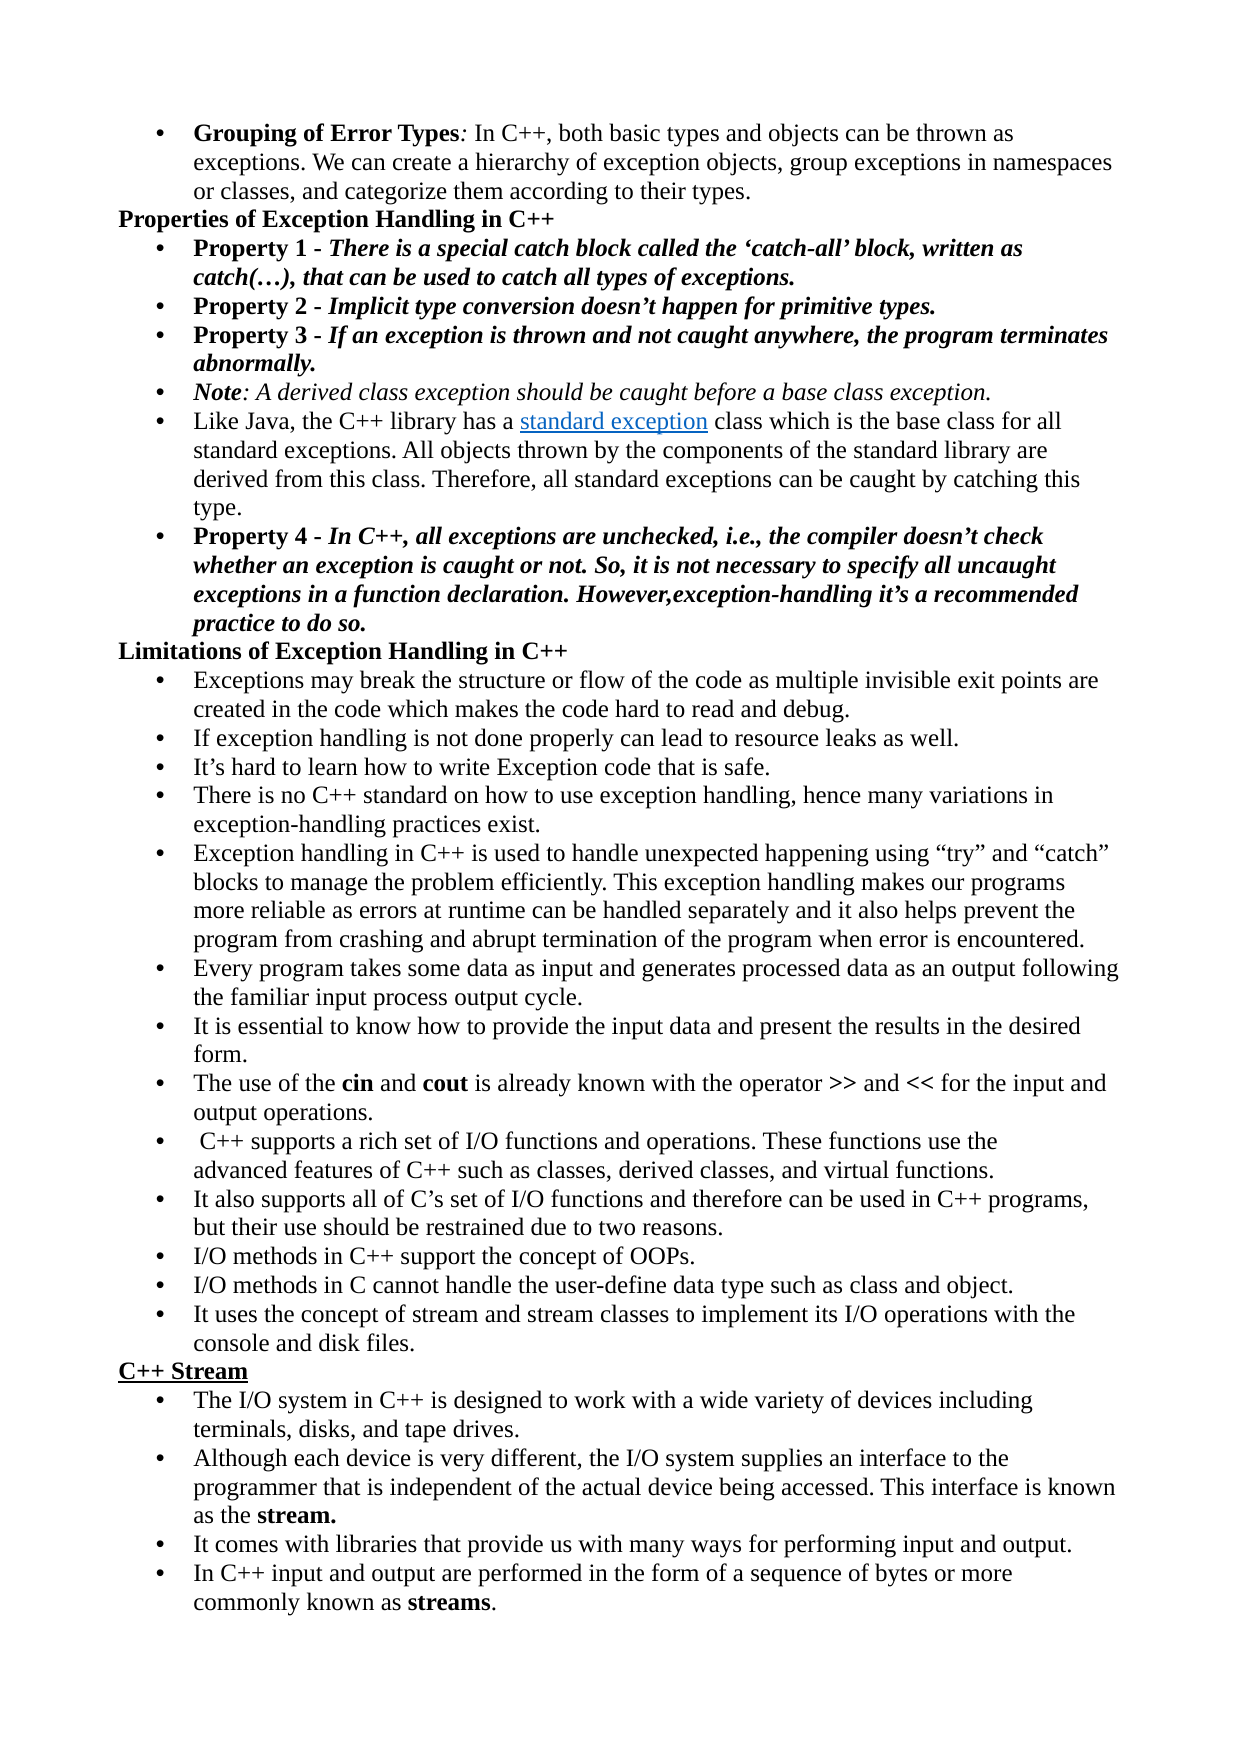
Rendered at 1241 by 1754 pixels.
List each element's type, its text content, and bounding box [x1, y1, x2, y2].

list The I/O system in C++ is designed to work with a wide variety of devices including terminals, disks, and tape drives. [156, 1385, 1122, 1443]
list Although each device is very different, the I/O system supplies an interface to the programmer that is independent of the actual device being accessed. This interface is known as the stream. [156, 1443, 1122, 1529]
list Property 4 - In C++, all exceptions are unchecked, i.e., the compiler doesn’t check whether an exception is caught or not. So, it is not necessary to specify all uncaught exceptions in a function declaration. However,exception-handling it’s a recommended practice to do so. [156, 521, 1122, 636]
list It is essential to know how to provide the input data and present the results in the desired form. [156, 1011, 1122, 1068]
list Property 2 - Implicit type conversion doesn’t happen for primitive types. [156, 291, 1122, 320]
list Like Java, the C++ library has a standard exception class which is the base class for all standard exceptions. All objects thrown by the components of the standard library are derived from this class. Therefore, all standard exceptions can be caught by catching this type. [156, 406, 1122, 521]
list Grouping of Error Types: In C++, both basic types and objects can be thrown as exceptions. We can create a hierarchy of exception objects, group exceptions in namespaces or classes, and categorize them according to their types. [156, 118, 1122, 204]
list Property 3 - If an exception is thrown and not caught anywhere, the program terminates abnormally. [156, 320, 1122, 377]
list C++ supports a rich set of I/O functions and operations. These functions use the advanced features of C++ such as classes, derived classes, and virtual functions. [156, 1126, 1122, 1183]
list It also supports all of C’s set of I/O functions and therefore can be used in C++ programs, but their use should be restrained due to two reasons. [156, 1183, 1122, 1241]
list Exceptions may break the structure or flow of the code as multiple invisible exit points are created in the code which makes the code hard to read and debug. [156, 665, 1122, 723]
list There is no C++ standard on how to use exception handling, hence many variations in exception-handling practices exist. [156, 780, 1122, 838]
list It uses the concept of stream and stream classes to implement its I/O operations with the console and disk files. [156, 1299, 1122, 1356]
list If exception handling is not done properly can lead to resource leaks as well. [156, 723, 1122, 752]
list I/O methods in C cannot handle the user-define data type such as class and object. [156, 1270, 1122, 1299]
list In C++ input and output are performed in the form of a sequence of bytes or more commonly known as streams. [156, 1558, 1122, 1616]
list Property 1 - There is a special catch block called the ‘catch-all’ block, written as catch(…), that can be used to catch all types of exceptions. [156, 233, 1122, 291]
text C++ Stream [118, 1356, 1122, 1385]
text Limitations of Exception Handling in C++ [118, 636, 1122, 665]
list I/O methods in C++ support the concept of OOPs. [156, 1241, 1122, 1270]
list Note: A derived class exception should be caught before a base class exception. [156, 377, 1122, 406]
list It’s hard to learn how to write Exception code that is safe. [156, 752, 1122, 780]
text Properties of Exception Handling in C++ [118, 204, 1122, 233]
list Exception handling in C++ is used to handle unexpected happening using “try” and “catch” blocks to manage the problem efficiently. This exception handling makes our programs more reliable as errors at runtime can be handled separately and it also helps prevent the program from crashing and abrupt termination of the program when error is encountered. [156, 838, 1122, 953]
list The use of the cin and cout is already known with the operator >> and << for the input and output operations. [156, 1068, 1122, 1126]
list It comes with libraries that provide us with many ways for performing input and output. [156, 1529, 1122, 1558]
list Every program takes some data as input and generates processed data as an output following the familiar input process output cycle. [156, 953, 1122, 1011]
